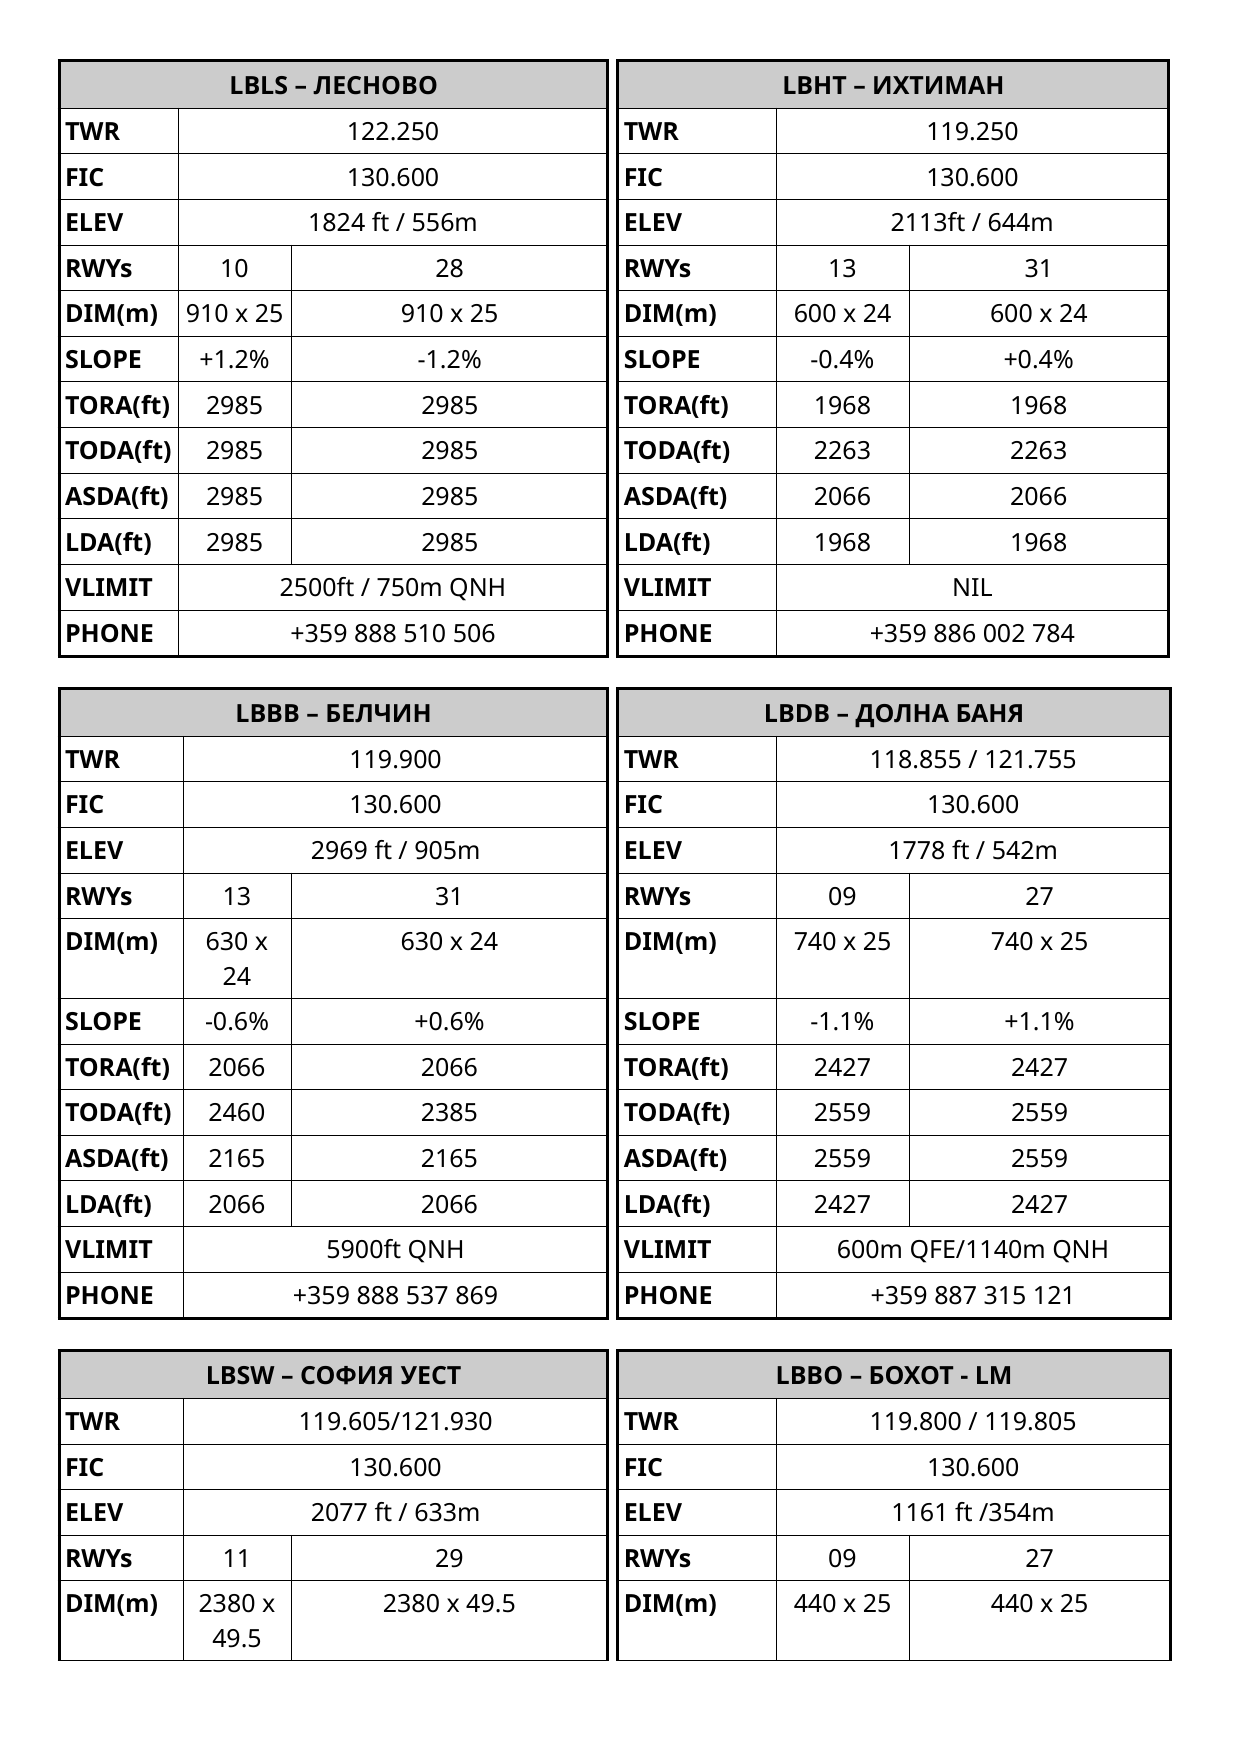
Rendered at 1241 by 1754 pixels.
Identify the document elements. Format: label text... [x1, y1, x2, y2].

table_cell ELEV [619, 200, 776, 244]
table_cell 2077 ft / 633m [184, 1490, 606, 1535]
table_cell TODA(ft) [61, 428, 178, 473]
table_cell TORA(ft) [619, 382, 776, 427]
table_cell 1824 ft / 556m [179, 200, 606, 244]
table_cell 130.600 [777, 782, 1169, 827]
table_cell 2985 [179, 428, 291, 473]
table_cell +359 887 315 121 [777, 1273, 1169, 1317]
table_cell 2985 [179, 474, 291, 518]
table_cell 2165 [292, 1136, 606, 1180]
table_cell 2559 [777, 1136, 909, 1180]
table_cell [609, 1226, 616, 1272]
table_cell 2385 [292, 1090, 606, 1135]
table_cell 118.855 / 121.755 [777, 737, 1169, 781]
table_cell 2985 [179, 382, 291, 427]
table_cell RWYs [619, 246, 776, 290]
table_cell [609, 610, 616, 655]
table_cell RWYs [61, 246, 178, 290]
table_cell 1968 [910, 519, 1167, 564]
table_cell [609, 1444, 616, 1489]
table_cell 1968 [777, 519, 909, 564]
table_cell 2113ft / 644m [777, 200, 1167, 244]
table_cell TWR [619, 1399, 776, 1443]
table_cell 29 [292, 1536, 606, 1580]
table_cell DIM(m) [619, 919, 776, 998]
table_cell 2165 [184, 1136, 291, 1180]
table_cell TODA(ft) [619, 1090, 776, 1135]
table_cell 2985 [292, 474, 606, 518]
table_cell 1778 ft / 542m [777, 828, 1169, 873]
table_cell 2427 [910, 1181, 1169, 1226]
table_cell 122.250 [179, 109, 606, 153]
table_cell [609, 1089, 616, 1135]
table_cell [609, 1580, 616, 1660]
table_cell 13 [184, 874, 291, 918]
table_cell 2066 [184, 1045, 291, 1089]
table_cell 2559 [910, 1136, 1169, 1180]
table_header LBSW – СОФИЯ УЕСТ [61, 1352, 606, 1398]
table_cell PHONE [61, 1273, 183, 1317]
table_cell VLIMIT [61, 1227, 183, 1272]
table_cell 2263 [910, 428, 1167, 473]
table_cell [609, 336, 616, 381]
table_cell 11 [184, 1536, 291, 1580]
table_cell 27 [910, 874, 1169, 918]
table_cell FIC [619, 1445, 776, 1489]
table_cell 740 x 25 [777, 919, 909, 998]
table_cell [609, 518, 616, 564]
table_cell DIM(m) [619, 1581, 776, 1660]
table_cell 130.600 [777, 154, 1167, 199]
table_cell 31 [292, 874, 606, 918]
table_cell VLIMIT [61, 565, 178, 609]
table_cell DIM(m) [61, 919, 183, 998]
table_cell [609, 827, 616, 873]
table_cell TODA(ft) [619, 428, 776, 473]
table_cell [609, 108, 616, 153]
table_cell PHONE [619, 1273, 776, 1317]
table_cell -0.4% [777, 337, 909, 381]
table_cell 600 x 24 [777, 291, 909, 336]
table_cell 2380 x 49.5 [184, 1581, 291, 1660]
table_cell 740 x 25 [910, 919, 1169, 998]
table_cell 130.600 [179, 154, 606, 199]
table_cell [609, 245, 616, 290]
table_cell 2066 [777, 474, 909, 518]
table_cell FIC [61, 782, 183, 827]
table_cell +0.6% [292, 999, 606, 1043]
table_cell SLOPE [619, 337, 776, 381]
table_cell [609, 1489, 616, 1535]
table_cell ASDA(ft) [619, 474, 776, 518]
table_cell 2985 [179, 519, 291, 564]
table_cell 2559 [777, 1090, 909, 1135]
table_cell PHONE [619, 611, 776, 655]
table_cell -1.2% [292, 337, 606, 381]
table_cell [609, 1180, 616, 1226]
table_cell 2559 [910, 1090, 1169, 1135]
table_cell 440 x 25 [777, 1581, 909, 1660]
table_cell 1968 [777, 382, 909, 427]
table_cell [609, 381, 616, 427]
table_cell [609, 781, 616, 827]
table_cell VLIMIT [619, 1227, 776, 1272]
table_cell 2066 [184, 1181, 291, 1226]
table_cell ASDA(ft) [619, 1136, 776, 1180]
table_cell [609, 564, 616, 609]
table_cell TWR [61, 1399, 183, 1443]
table_cell RWYs [61, 874, 183, 918]
table_cell TWR [619, 109, 776, 153]
table_cell +0.4% [910, 337, 1167, 381]
table_cell 2985 [292, 428, 606, 473]
table_cell 2427 [777, 1181, 909, 1226]
table_cell 2263 [777, 428, 909, 473]
table_cell +1.2% [179, 337, 291, 381]
table_cell TORA(ft) [619, 1045, 776, 1089]
table_cell 2460 [184, 1090, 291, 1135]
table_cell [609, 1135, 616, 1180]
table_cell LDA(ft) [61, 519, 178, 564]
table_cell +359 888 537 869 [184, 1273, 606, 1317]
table_cell DIM(m) [619, 291, 776, 336]
table_cell TWR [61, 737, 183, 781]
table_cell 630 x 24 [184, 919, 291, 998]
table_cell TODA(ft) [61, 1090, 183, 1135]
table_cell 27 [910, 1536, 1169, 1580]
table_cell RWYs [61, 1536, 183, 1580]
table_cell +359 888 510 506 [179, 611, 606, 655]
table_cell LDA(ft) [619, 519, 776, 564]
table_cell 630 x 24 [292, 919, 606, 998]
table_cell 119.900 [184, 737, 606, 781]
table_cell NIL [777, 565, 1167, 609]
table_cell RWYs [619, 874, 776, 918]
table_cell 1968 [910, 382, 1167, 427]
table_cell SLOPE [61, 337, 178, 381]
table_cell DIM(m) [61, 291, 178, 336]
table_cell 910 x 25 [179, 291, 291, 336]
table_cell ELEV [619, 1490, 776, 1535]
table_cell FIC [61, 1445, 183, 1489]
table_header LBBO – БОХОТ - LM [619, 1352, 1169, 1398]
table_cell 09 [777, 1536, 909, 1580]
table_cell 2380 x 49.5 [292, 1581, 606, 1660]
table_cell 2985 [292, 382, 606, 427]
table_header LBDB – ДОЛНА БАНЯ [619, 690, 1169, 736]
table_cell ELEV [61, 1490, 183, 1535]
table_cell 2969 ft / 905m [184, 828, 606, 873]
table_cell LDA(ft) [619, 1181, 776, 1226]
table_cell FIC [619, 782, 776, 827]
table_cell LDA(ft) [61, 1181, 183, 1226]
table_cell 130.600 [184, 782, 606, 827]
table_cell [609, 427, 616, 473]
table_cell 2066 [292, 1045, 606, 1089]
table_cell [609, 153, 616, 199]
table_cell ELEV [619, 828, 776, 873]
table_cell +1.1% [910, 999, 1169, 1043]
table_cell ELEV [61, 200, 178, 244]
table_cell [609, 918, 616, 998]
table_cell FIC [619, 154, 776, 199]
table_cell TWR [619, 737, 776, 781]
table_cell 5900ft QNH [184, 1227, 606, 1272]
table_cell -0.6% [184, 999, 291, 1043]
table_cell -1.1% [777, 999, 909, 1043]
table_cell 2066 [910, 474, 1167, 518]
table_header [609, 59, 616, 108]
table_cell [609, 1535, 616, 1580]
table_cell 1161 ft /354m [777, 1490, 1169, 1535]
table_cell 2427 [777, 1045, 909, 1089]
table_cell 130.600 [184, 1445, 606, 1489]
table_cell [609, 873, 616, 918]
table_cell FIC [61, 154, 178, 199]
table_cell [609, 1272, 616, 1317]
table_header LBLS – ЛЕСНОВО [61, 62, 606, 108]
table_cell PHONE [61, 611, 178, 655]
table_cell [609, 1044, 616, 1089]
table_cell 2427 [910, 1045, 1169, 1089]
table_cell ELEV [61, 828, 183, 873]
table_cell 119.250 [777, 109, 1167, 153]
table_cell 130.600 [777, 1445, 1169, 1489]
table_cell TORA(ft) [61, 1045, 183, 1089]
table_header LBBB – БЕЛЧИН [61, 690, 606, 736]
table_cell [609, 998, 616, 1043]
table_cell 31 [910, 246, 1167, 290]
table_cell [609, 473, 616, 518]
table_cell VLIMIT [619, 565, 776, 609]
table_cell 119.605/121.930 [184, 1399, 606, 1443]
table_cell +359 886 002 784 [777, 611, 1167, 655]
table_cell [609, 199, 616, 244]
table_cell TWR [61, 109, 178, 153]
table_cell ASDA(ft) [61, 1136, 183, 1180]
table_cell 2985 [292, 519, 606, 564]
table_cell 2066 [292, 1181, 606, 1226]
table_cell TORA(ft) [61, 382, 178, 427]
table_cell [609, 290, 616, 336]
table_cell 13 [777, 246, 909, 290]
table_cell 600m QFE/1140m QNH [777, 1227, 1169, 1272]
table_cell 119.800 / 119.805 [777, 1399, 1169, 1443]
table_header [609, 687, 616, 736]
table_header LBHT – ИХТИМАН [619, 62, 1167, 108]
table_cell 440 x 25 [910, 1581, 1169, 1660]
table_cell [609, 1398, 616, 1443]
table_cell DIM(m) [61, 1581, 183, 1660]
table_cell 09 [777, 874, 909, 918]
table_cell ASDA(ft) [61, 474, 178, 518]
table_cell 600 x 24 [910, 291, 1167, 336]
table_cell 910 x 25 [292, 291, 606, 336]
table_cell 10 [179, 246, 291, 290]
table_cell 28 [292, 246, 606, 290]
table_cell SLOPE [619, 999, 776, 1043]
table_cell SLOPE [61, 999, 183, 1043]
table_cell 2500ft / 750m QNH [179, 565, 606, 609]
table_header [609, 1349, 616, 1398]
table_cell RWYs [619, 1536, 776, 1580]
table_cell [609, 736, 616, 781]
